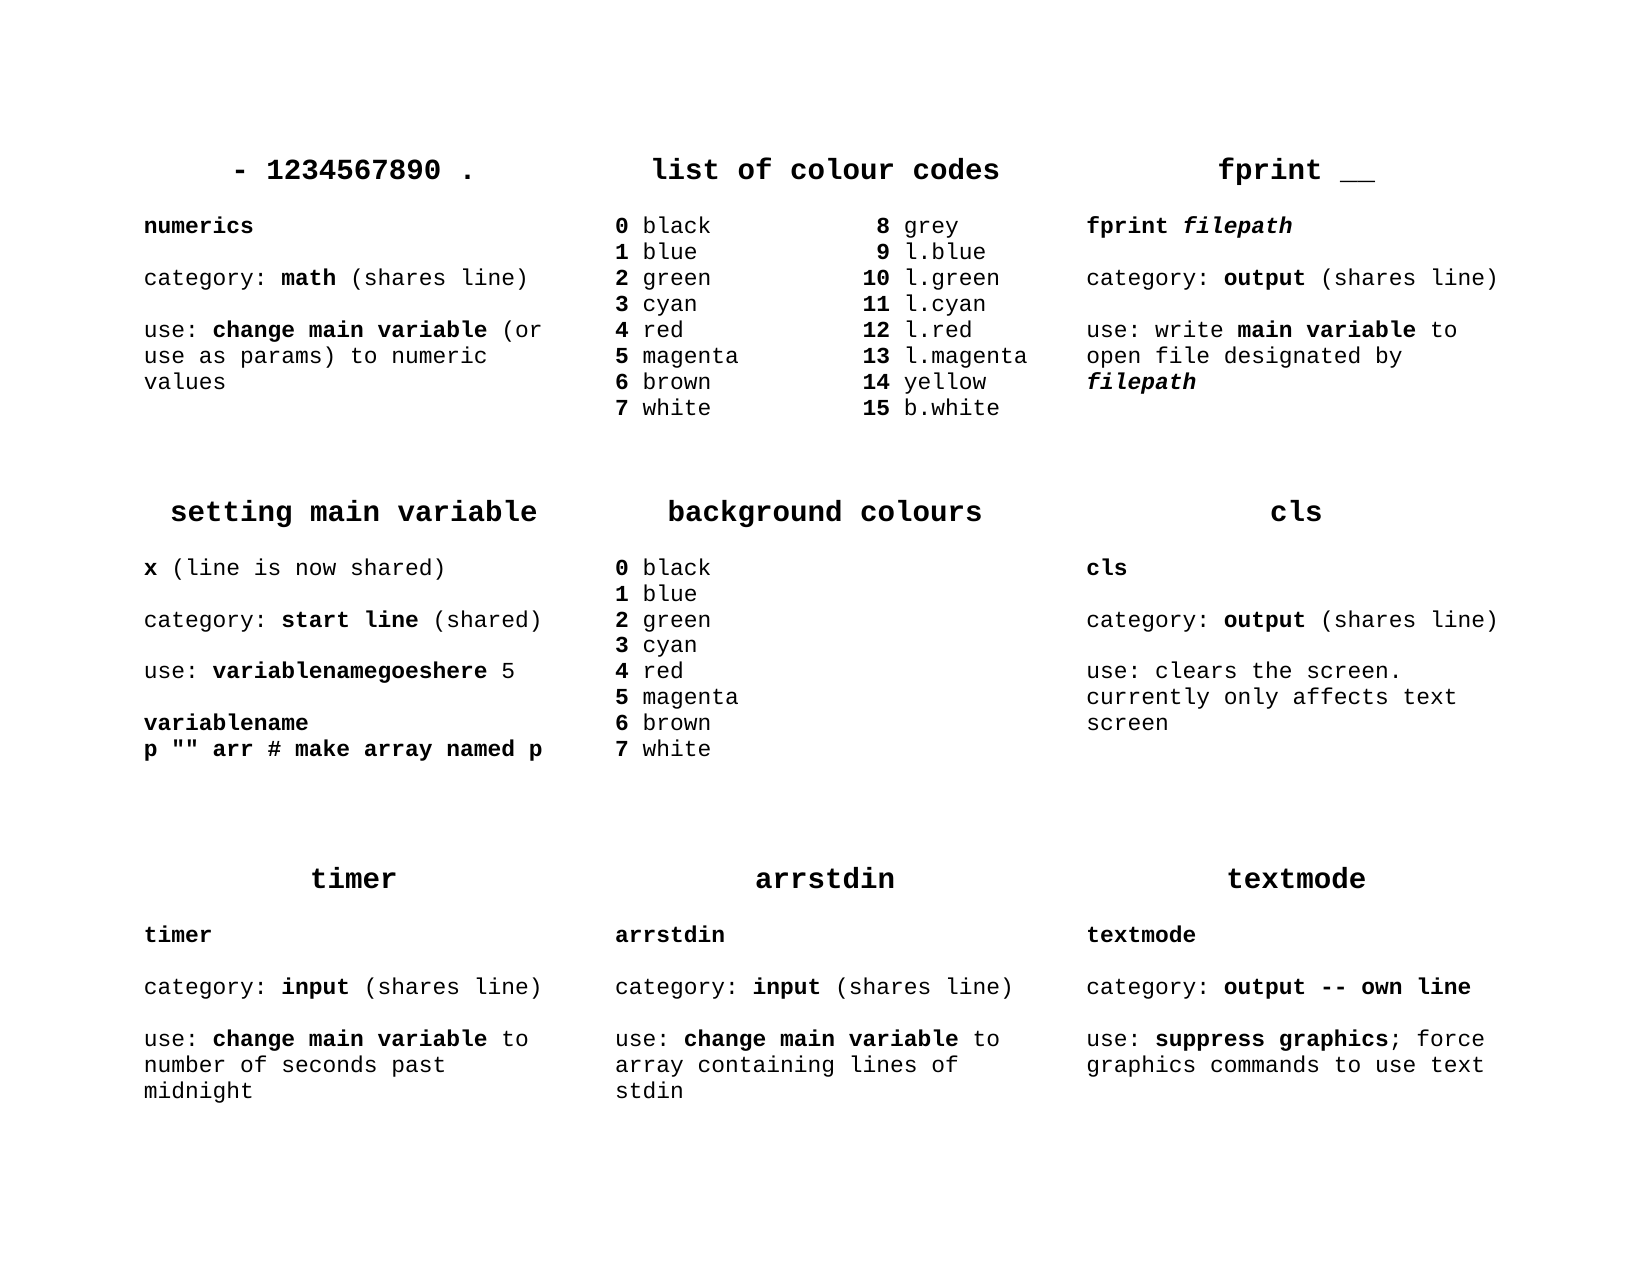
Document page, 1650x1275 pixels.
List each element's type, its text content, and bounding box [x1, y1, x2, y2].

table_cell cls cls category: output (shares line) use: clears the screen. currently only affects text screen [1061, 460, 1532, 827]
table_cell arrstdin arrstdin category: input (shares line) use: change main variable to array containing lines of stdin [589, 827, 1061, 1142]
table_header fprint __ fprint filepath category: output (shares line) use: write main variable to open file designated by filepath [1061, 118, 1532, 459]
table_cell setting main variable x (line is now shared) category: start line (shared) use: variablenamegoeshere 5 variablename p "" arr # make array named p [118, 460, 589, 827]
table_cell background colours 0 black 1 blue 2 green 3 cyan 4 red 5 magenta 6 brown 7 white [589, 460, 1061, 827]
table_cell timer timer category: input (shares line) use: change main variable to number of seconds past midnight [118, 827, 589, 1142]
table_cell textmode textmode category: output -- own line use: suppress graphics; force graphics commands to use text [1061, 827, 1532, 1142]
table_header - 1234567890 . numerics category: math (shares line) use: change main variable (or use as params) to numeric values [118, 118, 589, 459]
table_header list of colour codes 0 black 8 grey 1 blue 9 l.blue 2 green 10 l.green 3 cyan 11 l.cyan 4 red 12 l.red 5 magenta 13 l.magenta 6 brown 14 yellow 7 white 15 b.white [589, 118, 1061, 459]
